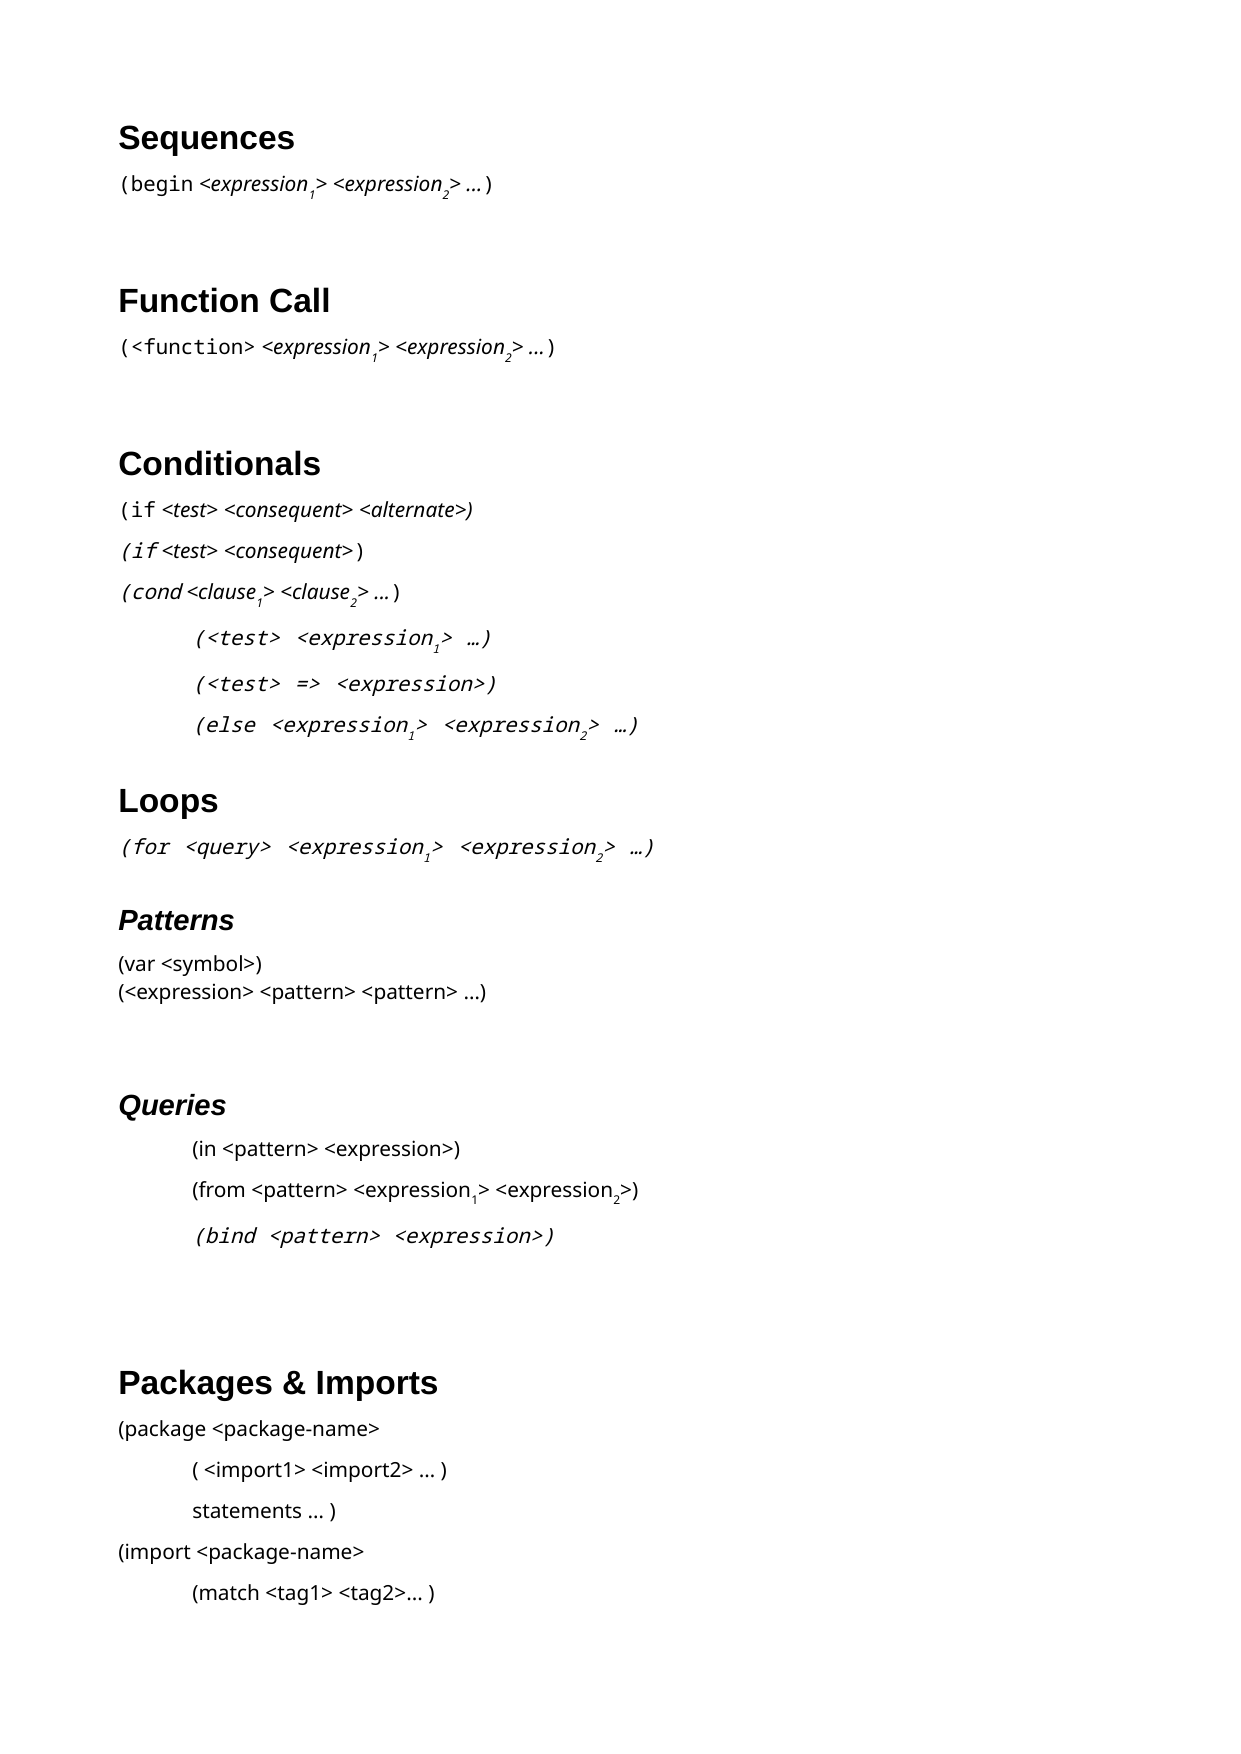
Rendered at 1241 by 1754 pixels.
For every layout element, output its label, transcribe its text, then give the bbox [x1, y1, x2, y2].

text (in <pattern> <expression>) [118, 1134, 1122, 1162]
text (bind <pattern> <expression>) [118, 1221, 1122, 1249]
text (from <pattern> <expression1> <expression2>) [118, 1175, 1122, 1208]
subtitle Function Call [118, 281, 1122, 320]
text (else <expression1> <expression2> …) [118, 710, 1122, 743]
subtitle Loops [118, 781, 1122, 819]
subtitle Packages & Imports [118, 1363, 1122, 1401]
text (for <query> <expression1> <expression2> …) [118, 832, 1122, 866]
text (var <symbol>) [118, 949, 1122, 977]
text (package <package-name> [118, 1414, 1122, 1442]
text (<test> => <expression>) [118, 669, 1122, 697]
text (if <test> <consequent> <alternate>) [118, 495, 1122, 524]
subtitle Queries [118, 1088, 1122, 1121]
text statements … ) [118, 1496, 1122, 1524]
text (<expression> <pattern> <pattern> …) [118, 977, 1122, 1006]
text ( <import1> <import2> … ) [118, 1455, 1122, 1483]
text (<function> <expression1> <expression2> ...) [118, 332, 1122, 366]
text (if <test> <consequent>) [118, 536, 1122, 565]
text (<test> <expression1> …) [118, 623, 1122, 657]
text (import <package-name> [118, 1537, 1122, 1565]
subtitle Patterns [118, 903, 1122, 937]
subtitle Sequences [118, 118, 1122, 157]
text (match <tag1> <tag2>... ) [118, 1578, 1122, 1606]
text (begin <expression1> <expression2> ...) [118, 169, 1122, 203]
text (cond <clause1> <clause2> ...) [118, 577, 1122, 611]
subtitle Conditionals [118, 444, 1122, 483]
